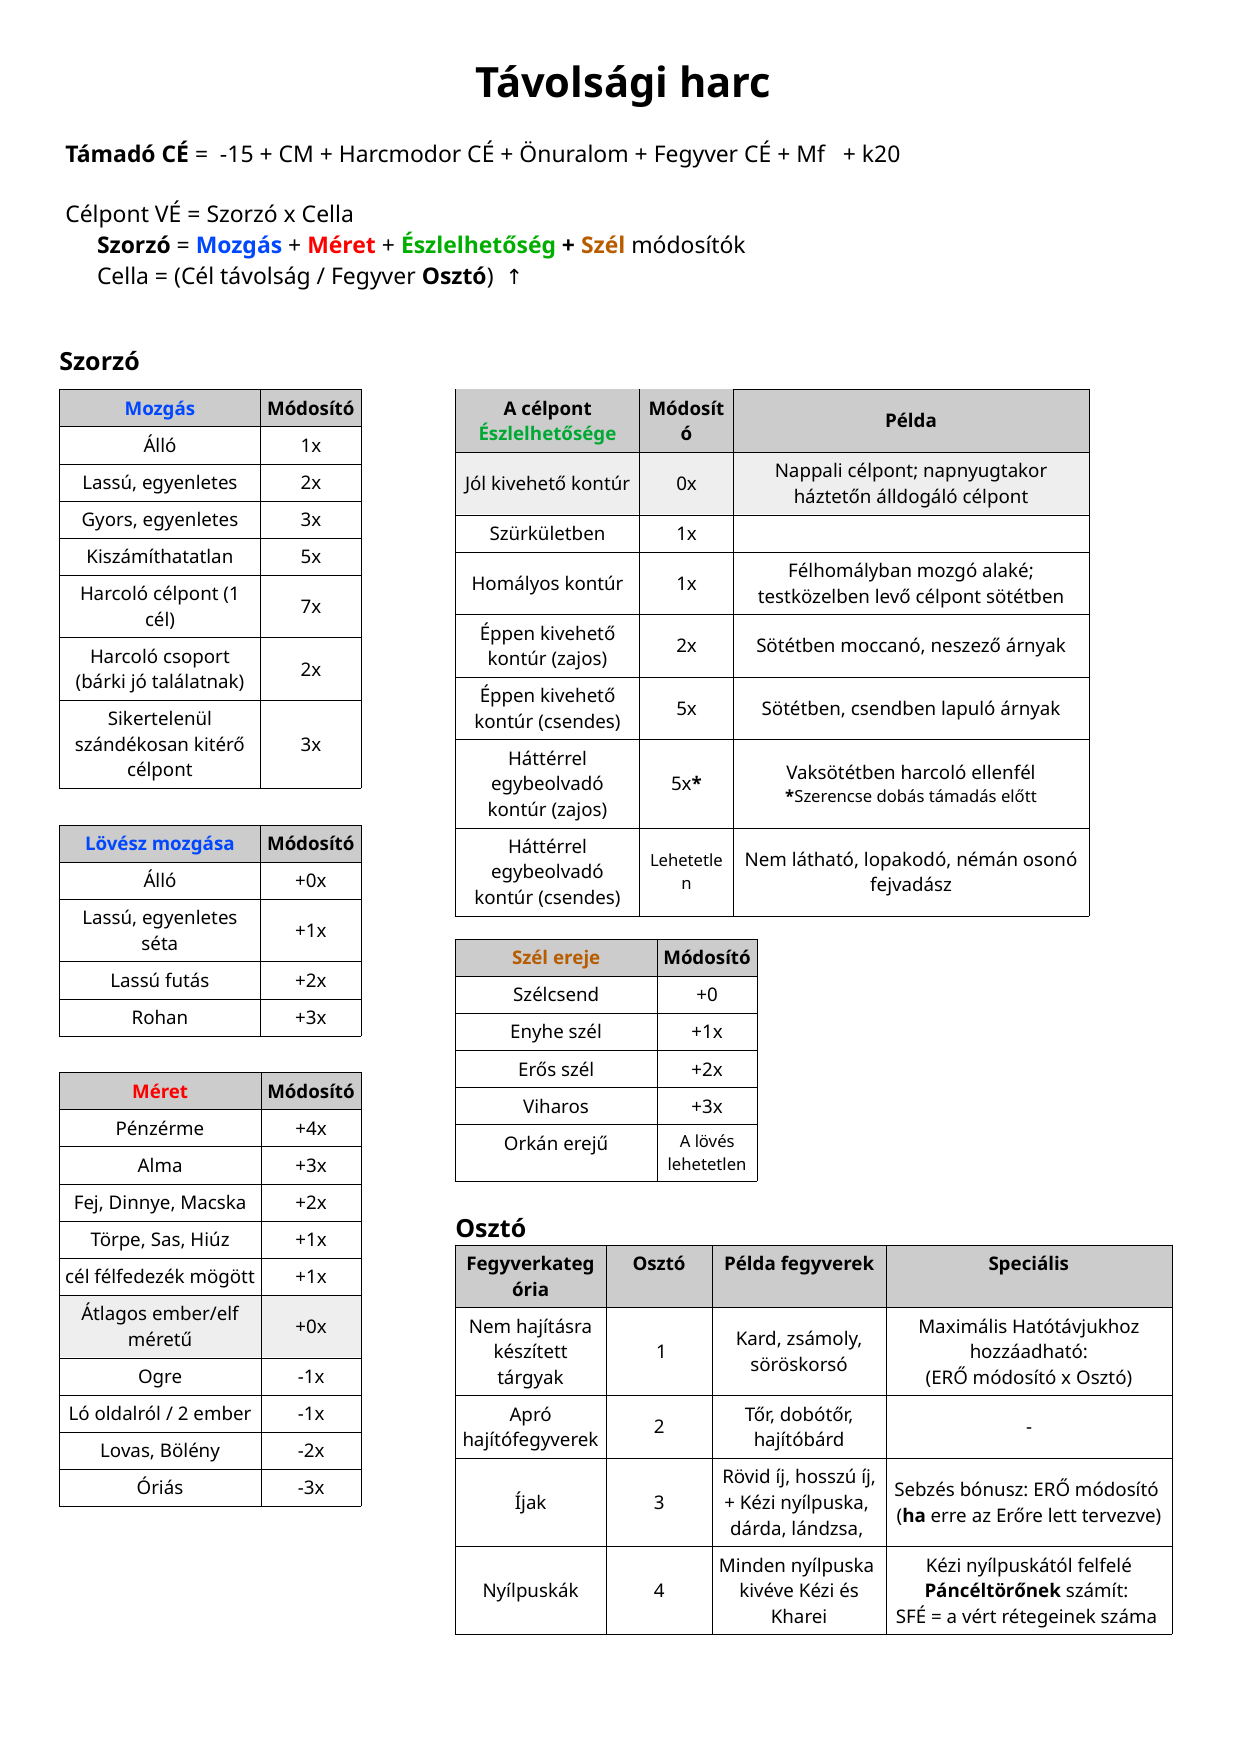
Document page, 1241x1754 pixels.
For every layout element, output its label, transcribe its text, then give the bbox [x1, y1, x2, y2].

table_cell Álló [60, 863, 260, 899]
table_cell Ló oldalról / 2 ember [60, 1396, 261, 1432]
table_header Lövész mozgása [60, 826, 260, 862]
table_cell -1x [262, 1396, 361, 1432]
table_cell Rövid íj, hosszú íj, + Kézi nyílpuska, dárda, lándzsa, [713, 1459, 886, 1546]
table_cell Háttérrel egybeolvadó kontúr (csendes) [456, 829, 639, 916]
table_cell Sikertelenül szándékosan kitérő célpont [60, 701, 260, 788]
table_cell +2x [261, 962, 361, 998]
table_cell Lehetetlen [640, 829, 733, 916]
table_cell Lovas, Bölény [60, 1433, 261, 1469]
table_cell Gyors, egyenletes [60, 502, 260, 538]
table_cell Kard, zsámoly, söröskorsó [713, 1308, 886, 1395]
table_cell Kézi nyílpuskától felfelé Páncéltörőnek számít: SFÉ = a vért rétegeinek száma [887, 1547, 1172, 1634]
table_cell Sötétben moccanó, neszező árnyak [734, 615, 1089, 677]
table_cell Alma [60, 1147, 261, 1183]
table_cell Jól kivehető kontúr [456, 453, 639, 514]
table_cell 1x [640, 516, 733, 552]
table_cell Szürkületben [456, 516, 639, 552]
table_cell Kiszámíthatatlan [60, 539, 260, 575]
table_cell +0 [658, 977, 757, 1013]
table_cell +0x [262, 1296, 361, 1357]
table_cell Fej, Dinnye, Macska [60, 1185, 261, 1221]
table_cell Maximális Hatótávjukhoz hozzáadható: (ERŐ módosító x Osztó) [887, 1308, 1172, 1395]
text Osztó [455, 1211, 1181, 1244]
table_cell 2x [640, 615, 733, 677]
table_cell Íjak [456, 1459, 606, 1546]
table_cell Álló [60, 427, 260, 463]
table_header Fegyverkategória [456, 1246, 606, 1307]
table_cell Homályos kontúr [456, 553, 639, 614]
text Támadó CÉ = -15 + CM + Harcmodor CÉ + Önuralom + Fegyver CÉ + Mf + k20 [65, 138, 1181, 169]
table_cell Tőr, dobótőr, hajítóbárd [713, 1396, 886, 1458]
table_header Módosító [640, 389, 733, 452]
table_header Mozgás [60, 390, 260, 426]
table_cell Lassú, egyenletes séta [60, 900, 260, 961]
table_cell Háttérrel egybeolvadó kontúr (zajos) [456, 740, 639, 827]
table_header Szél ereje [456, 940, 657, 976]
table_cell Harcoló célpont (1 cél) [60, 576, 260, 637]
table_header Módosító [261, 826, 361, 862]
table_cell Nem hajításra készített tárgyak [456, 1308, 606, 1395]
table_cell Erős szél [456, 1051, 657, 1087]
table_cell 5x* [640, 740, 733, 827]
table_cell 1 [607, 1308, 712, 1395]
table_cell Lassú futás [60, 962, 260, 998]
table_cell Vaksötétben harcoló ellenfél *Szerencse dobás támadás előtt [734, 740, 1089, 827]
table_cell Szélcsend [456, 977, 657, 1013]
table_header Példa [734, 390, 1089, 452]
table_cell +2x [262, 1185, 361, 1221]
table_cell 0x [640, 453, 733, 514]
table_cell - [887, 1396, 1172, 1458]
table_cell Minden nyílpuska kivéve Kézi és Kharei [713, 1547, 886, 1634]
table_cell +1x [658, 1014, 757, 1050]
table_header Módosító [261, 390, 361, 426]
table_cell Nyílpuskák [456, 1547, 606, 1634]
list Cella = (Cél távolság / Fegyver Osztó) ↑ [59, 260, 1181, 291]
table_cell +1x [262, 1222, 361, 1258]
table_header Speciális [887, 1246, 1172, 1307]
table_cell 3 [607, 1459, 712, 1546]
table_cell +4x [262, 1110, 361, 1146]
table_cell Pénzérme [60, 1110, 261, 1146]
table_cell Éppen kivehető kontúr (csendes) [456, 678, 639, 739]
table_header Osztó [607, 1246, 712, 1307]
table_cell Nem látható, lopakodó, némán osonó fejvadász [734, 829, 1089, 916]
table_header A célpont Észlelhetősége [456, 389, 639, 452]
table_cell -3x [262, 1470, 361, 1506]
table_cell 5x [640, 678, 733, 739]
table_cell Harcoló csoport (bárki jó találatnak) [60, 638, 260, 700]
table_cell 1x [640, 553, 733, 614]
table_cell A lövés lehetetlen [658, 1125, 757, 1181]
table_cell +1x [262, 1259, 361, 1295]
table_cell Sebzés bónusz: ERŐ módosító (ha erre az Erőre lett tervezve) [887, 1459, 1172, 1546]
subtitle Szorzó [59, 343, 1181, 377]
table_cell +3x [658, 1088, 757, 1124]
table_cell Rohan [60, 1000, 260, 1036]
table_cell Lassú, egyenletes [60, 465, 260, 501]
list Szorzó = Mozgás + Méret + Észlelhetőség + Szél módosítók [59, 229, 1181, 260]
table_cell 1x [261, 427, 361, 463]
table_cell +0x [261, 863, 361, 899]
table_cell Ogre [60, 1359, 261, 1394]
table_cell 7x [261, 576, 361, 637]
table_header Módosító [262, 1073, 361, 1109]
table_cell 2x [261, 638, 361, 700]
table_cell Sötétben, csendben lapuló árnyak [734, 678, 1089, 739]
table_header Példa fegyverek [713, 1246, 886, 1307]
table_cell 3x [261, 502, 361, 538]
table_cell 2x [261, 465, 361, 501]
table_cell Apró hajítófegyverek [456, 1396, 606, 1458]
table_cell Éppen kivehető kontúr (zajos) [456, 615, 639, 677]
table_cell Orkán erejű [456, 1125, 657, 1181]
table_cell 2 [607, 1396, 712, 1458]
table_cell Óriás [60, 1470, 261, 1506]
text Célpont VÉ = Szorzó x Cella [65, 197, 1181, 229]
table_cell Viharos [456, 1088, 657, 1124]
table_cell -2x [262, 1433, 361, 1469]
table_cell 4 [607, 1547, 712, 1634]
table_cell Törpe, Sas, Hiúz [60, 1222, 261, 1258]
table_header Méret [60, 1073, 261, 1109]
table_cell cél félfedezék mögött [60, 1259, 261, 1295]
table_cell +3x [262, 1147, 361, 1183]
table_cell Nappali célpont; napnyugtakor háztetőn álldogáló célpont [734, 453, 1089, 514]
table_cell +1x [261, 900, 361, 961]
table_cell +2x [658, 1051, 757, 1087]
text Távolsági harc [65, 53, 1181, 110]
table_cell 3x [261, 701, 361, 788]
table_cell [734, 516, 1089, 552]
table_cell -1x [262, 1359, 361, 1394]
table_cell +3x [261, 1000, 361, 1036]
table_cell 5x [261, 539, 361, 575]
table_header Módosító [658, 940, 757, 976]
table_cell Enyhe szél [456, 1014, 657, 1050]
table_cell Átlagos ember/elf méretű [60, 1296, 261, 1357]
table_cell Félhomályban mozgó alaké; testközelben levő célpont sötétben [734, 553, 1089, 614]
